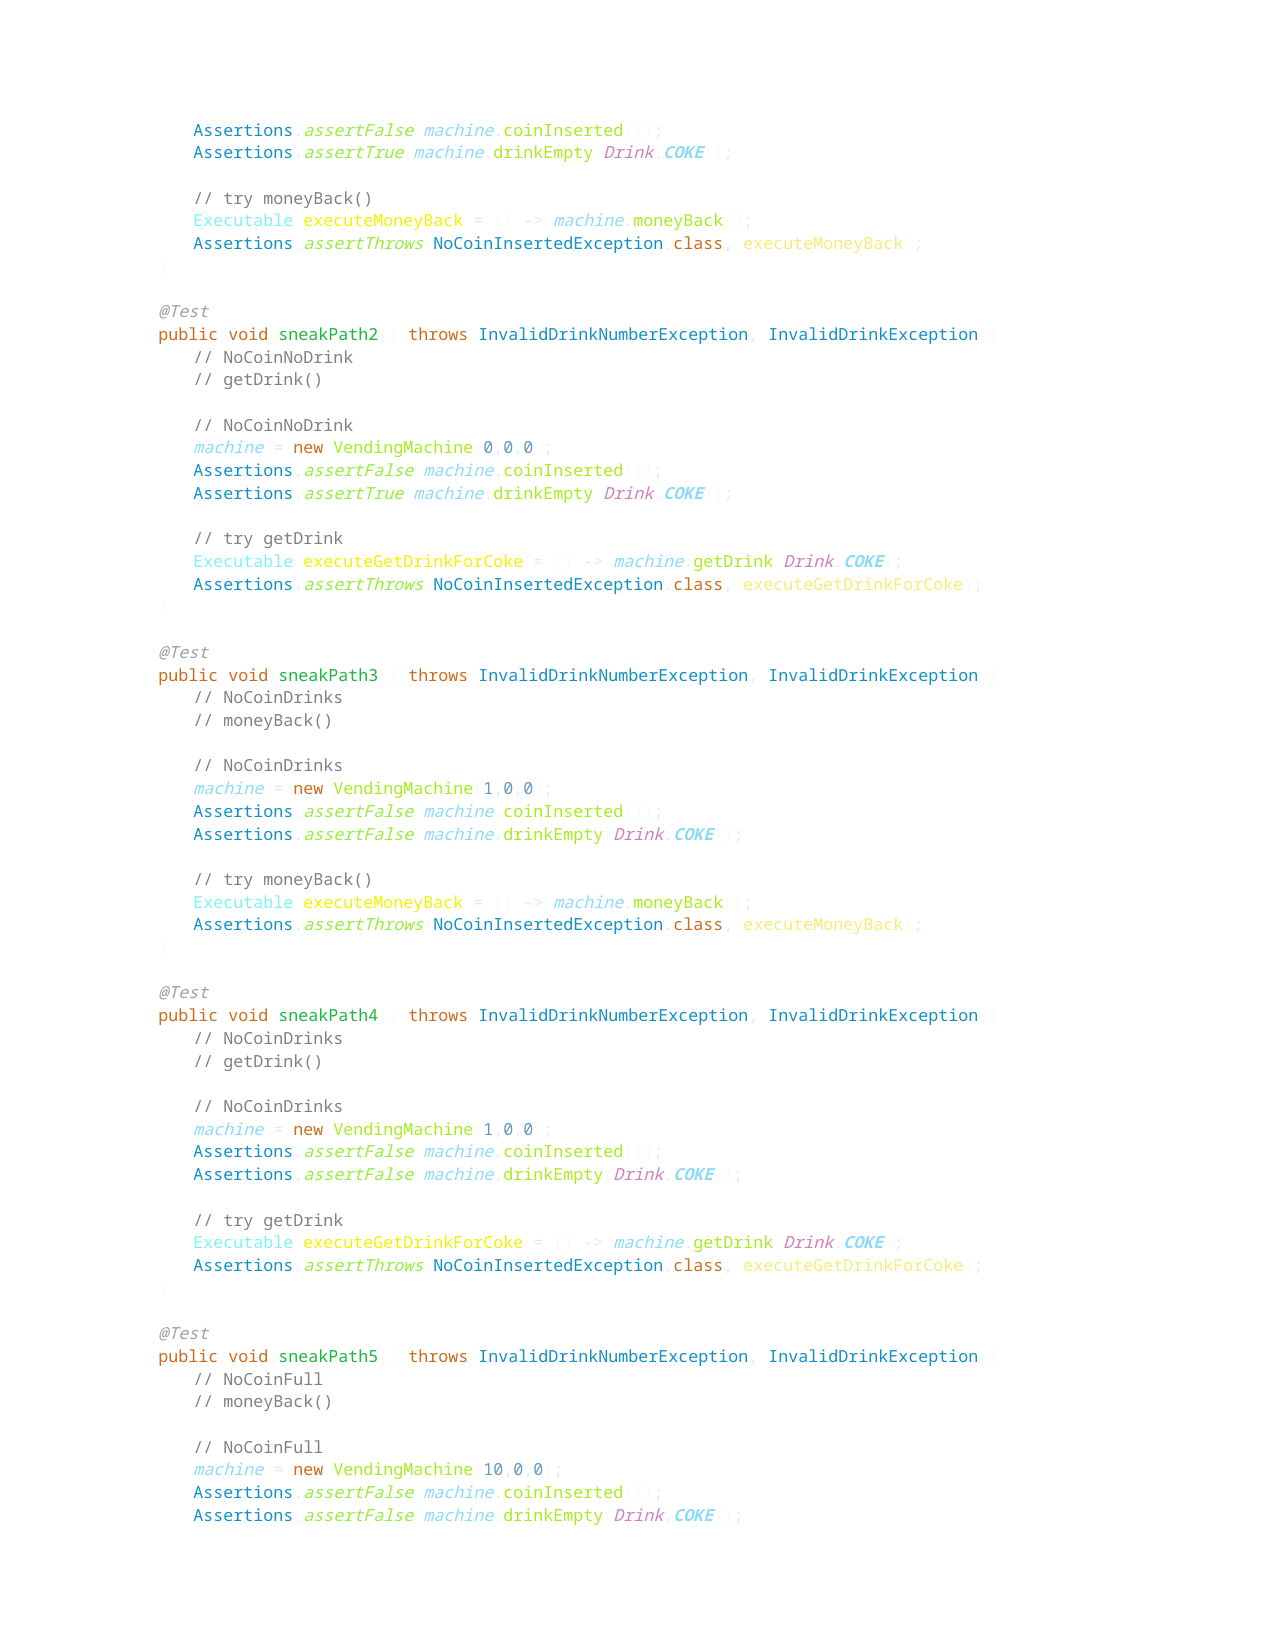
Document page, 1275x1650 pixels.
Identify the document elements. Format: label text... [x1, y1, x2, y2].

text // NoCoinDrinks [118, 1026, 1157, 1049]
text // getDrink() [118, 368, 1157, 391]
text Assertions.assertFalse(machine.coinInserted()); [118, 1481, 1157, 1503]
text @Test [118, 640, 1157, 663]
text Assertions.assertFalse(machine.coinInserted()); [118, 118, 1157, 141]
text // NoCoinDrinks [118, 1094, 1157, 1117]
text Assertions.assertFalse(machine.drinkEmpty(Drink.COKE)); [118, 822, 1157, 845]
text machine = new VendingMachine(1,0,0); [118, 777, 1157, 799]
text Assertions.assertThrows(NoCoinInsertedException.class, executeMoneyBack); [118, 232, 1157, 254]
text // moneyBack() [118, 708, 1157, 731]
text // getDrink() [118, 1049, 1157, 1072]
text Assertions.assertFalse(machine.coinInserted()); [118, 459, 1157, 481]
text // NoCoinFull [118, 1435, 1157, 1458]
text public void sneakPath2() throws InvalidDrinkNumberException, InvalidDrinkException { [118, 322, 1157, 345]
text // try moneyBack() [118, 867, 1157, 890]
text Assertions.assertFalse(machine.coinInserted()); [118, 799, 1157, 822]
text } [118, 595, 1157, 618]
text public void sneakPath5() throws InvalidDrinkNumberException, InvalidDrinkException { [118, 1344, 1157, 1367]
text Assertions.assertTrue(machine.drinkEmpty(Drink.COKE)); [118, 141, 1157, 163]
text // NoCoinDrinks [118, 686, 1157, 708]
text // NoCoinDrinks [118, 754, 1157, 777]
text Assertions.assertFalse(machine.drinkEmpty(Drink.COKE)); [118, 1503, 1157, 1526]
text } [118, 254, 1157, 277]
text // try moneyBack() [118, 186, 1157, 209]
text // NoCoinNoDrink [118, 345, 1157, 368]
text Assertions.assertThrows(NoCoinInsertedException.class, executeMoneyBack); [118, 913, 1157, 936]
text Executable executeGetDrinkForCoke = () -> machine.getDrink(Drink.COKE); [118, 549, 1157, 572]
text Assertions.assertThrows(NoCoinInsertedException.class, executeGetDrinkForCoke); [118, 572, 1157, 595]
text public void sneakPath3() throws InvalidDrinkNumberException, InvalidDrinkException { [118, 663, 1157, 686]
text public void sneakPath4() throws InvalidDrinkNumberException, InvalidDrinkException { [118, 1004, 1157, 1026]
text machine = new VendingMachine(1,0,0); [118, 1117, 1157, 1140]
text machine = new VendingMachine(0,0,0); [118, 436, 1157, 459]
text // try getDrink [118, 527, 1157, 549]
text // NoCoinFull [118, 1367, 1157, 1390]
text @Test [118, 981, 1157, 1004]
text Executable executeGetDrinkForCoke = () -> machine.getDrink(Drink.COKE); [118, 1231, 1157, 1253]
text Executable executeMoneyBack = () -> machine.moneyBack(); [118, 890, 1157, 913]
text // try getDrink [118, 1208, 1157, 1231]
text @Test [118, 300, 1157, 322]
text Assertions.assertTrue(machine.drinkEmpty(Drink.COKE)); [118, 481, 1157, 504]
text @Test [118, 1322, 1157, 1344]
text machine = new VendingMachine(10,0,0); [118, 1458, 1157, 1481]
text } [118, 936, 1157, 958]
text // NoCoinNoDrink [118, 413, 1157, 436]
text // moneyBack() [118, 1390, 1157, 1412]
text Assertions.assertFalse(machine.drinkEmpty(Drink.COKE)); [118, 1163, 1157, 1185]
text Executable executeMoneyBack = () -> machine.moneyBack(); [118, 209, 1157, 232]
text Assertions.assertFalse(machine.coinInserted()); [118, 1140, 1157, 1163]
text } [118, 1276, 1157, 1299]
text Assertions.assertThrows(NoCoinInsertedException.class, executeGetDrinkForCoke); [118, 1253, 1157, 1276]
